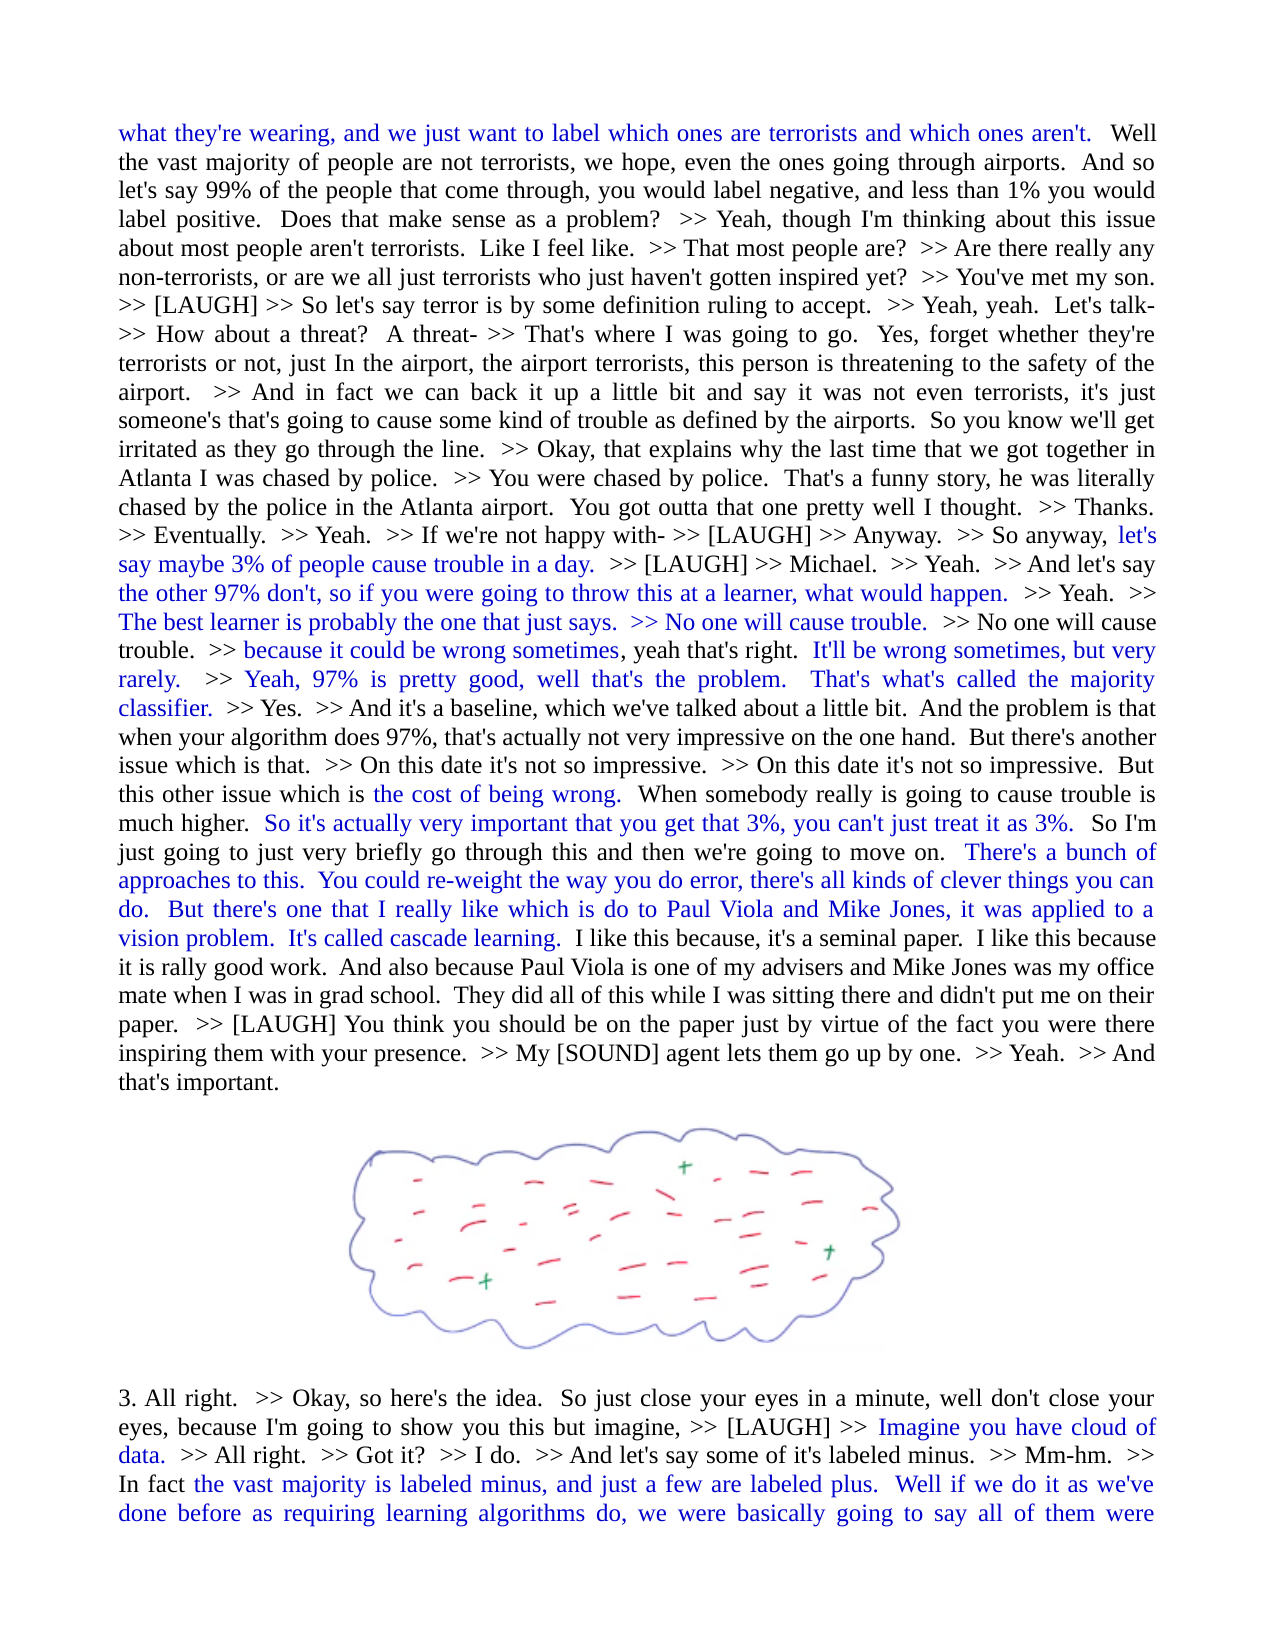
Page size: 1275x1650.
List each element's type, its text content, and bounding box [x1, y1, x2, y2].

text 3. All right. >> Okay, so here's the idea. So just close your eyes in a minute, well don't close your eyes, because I'm going to show you this but imagine, >> [LAUGH] >> Imagine you have cloud of data. >> All right. >> Got it? >> I do. >> And let's say some of it's labeled minus. >> Mm-hm. >> In fact the vast majority is labeled minus, and just a few are labeled plus. Well if we do it as we've done before as requiring learning algorithms do, we were basically going to say all of them were [118, 1383, 1157, 1527]
text what they're wearing, and we just want to label which ones are terrorists and which ones aren't. Well the vast majority of people are not terrorists, we hope, even the ones going through airports. And so let's say 99% of the people that come through, you would label negative, and less than 1% you would label positive. Does that make sense as a problem? >> Yeah, though I'm thinking about this issue about most people aren't terrorists. Like I feel like. >> That most people are? >> Are there really any non-terrorists, or are we all just terrorists who just haven't gotten inspired yet? >> You've met my son. >> [LAUGH] >> So let's say terror is by some definition ruling to accept. >> Yeah, yeah. Let's talk- >> How about a threat? A threat- >> That's where I was going to go. Yes, forget whether they're terrorists or not, just In the airport, the airport terrorists, this person is threatening to the safety of the airport. >> And in fact we can back it up a little bit and say it was not even terrorists, it's just someone's that's going to cause some kind of trouble as defined by the airports. So you know we'll get irritated as they go through the line. >> Okay, that explains why the last time that we got together in Atlanta I was chased by police. >> You were chased by police. That's a funny story, he was literally chased by the police in the Atlanta airport. You got outta that one pretty well I thought. >> Thanks. >> Eventually. >> Yeah. >> If we're not happy with- >> [LAUGH] >> Anyway. >> So anyway, let's say maybe 3% of people cause trouble in a day. >> [LAUGH] >> Michael. >> Yeah. >> And let's say the other 97% don't, so if you were going to throw this at a learner, what would happen. >> Yeah. >> The best learner is probably the one that just says. >> No one will cause trouble. >> No one will cause trouble. >> because it could be wrong sometimes, yeah that's right. It'll be wrong sometimes, but very rarely. >> Yeah, 97% is pretty good, well that's the problem. That's what's called the majority classifier. >> Yes. >> And it's a baseline, which we've talked about a little bit. And the problem is that when your algorithm does 97%, that's actually not very impressive on the one hand. But there's another issue which is that. >> On this date it's not so impressive. >> On this date it's not so impressive. But this other issue which is the cost of being wrong. When somebody really is going to cause trouble is much higher. So it's actually very important that you get that 3%, you can't just treat it as 3%. So I'm just going to just very briefly go through this and then we're going to move on. There's a bunch of approaches to this. You could re-weight the way you do error, there's all kinds of clever things you can do. But there's one that I really like which is do to Paul Viola and Mike Jones, it was applied to a vision problem. It's called cascade learning. I like this because, it's a seminal paper. I like this because it is rally good work. And also because Paul Viola is one of my advisers and Mike Jones was my office mate when I was in grad school. They did all of this while I was sitting there and didn't put me on their paper. >> [LAUGH] You think you should be on the paper just by virtue of the fact you were there inspiring them with your presence. >> My [SOUND] agent lets them go up by one. >> Yeah. >> And that's important. [118, 118, 1157, 1096]
picture [301, 1124, 974, 1354]
